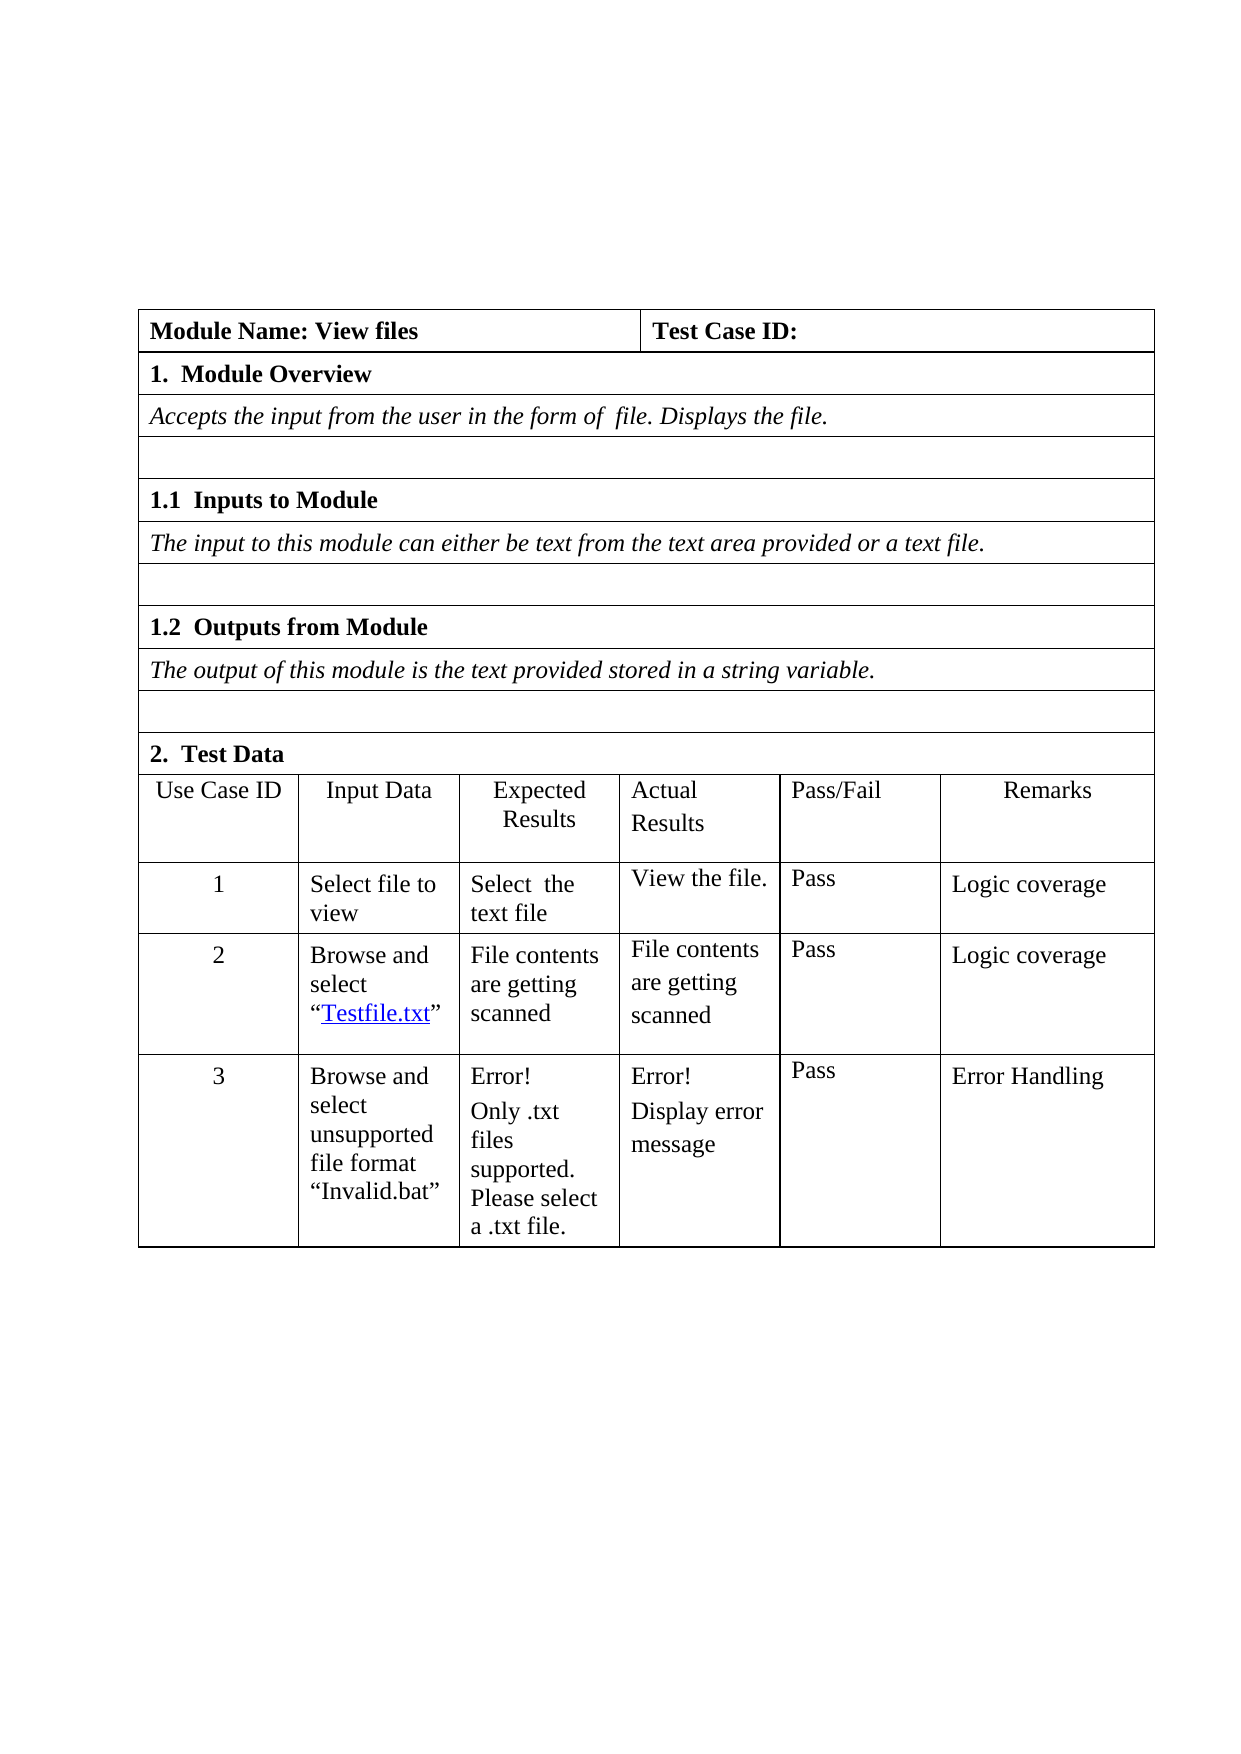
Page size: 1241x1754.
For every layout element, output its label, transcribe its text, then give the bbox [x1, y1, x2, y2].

table_cell Browse and select unsupported file format “Invalid.bat” [299, 1055, 459, 1246]
table_cell 2. Test Data [139, 733, 1154, 774]
table_cell View the file. [620, 863, 779, 933]
table_cell Remarks [941, 775, 1154, 862]
table_cell [139, 437, 1154, 478]
table_cell Error! Only .txt files supported. Please select a .txt file. [460, 1055, 619, 1246]
table_cell Input Data [299, 775, 459, 862]
table_cell [139, 564, 1154, 605]
table_cell The input to this module can either be text from the text area provided or a text file. [139, 522, 1154, 563]
table_cell 1 [139, 863, 298, 933]
table_cell Error Handling [941, 1055, 1154, 1246]
table_header Module Name: View files [139, 310, 640, 351]
table_cell File contents are getting scanned [620, 934, 779, 1054]
table_cell Error! Display error message [620, 1055, 779, 1246]
table_cell [139, 691, 1154, 732]
table_cell 1. Module Overview [139, 353, 1154, 394]
table_cell 1.1 Inputs to Module [139, 479, 1154, 521]
table_cell The output of this module is the text provided stored in a string variable. [139, 649, 1154, 690]
table_cell File contents are getting scanned [460, 934, 619, 1054]
table_header Test Case ID: [641, 310, 1154, 351]
table_cell Expected Results [460, 775, 619, 862]
table_cell Logic coverage [941, 934, 1154, 1054]
table_cell Pass [781, 863, 940, 933]
table_cell Use Case ID [139, 775, 298, 862]
table_cell Actual Results [620, 775, 779, 862]
table_cell 3 [139, 1055, 298, 1246]
table_cell Pass [781, 934, 940, 1054]
table_cell Pass/Fail [781, 775, 940, 862]
table_cell 2 [139, 934, 298, 1054]
table_cell Logic coverage [941, 863, 1154, 933]
table_cell 1.2 Outputs from Module [139, 606, 1154, 647]
table_cell Select file to view [299, 863, 459, 933]
table_cell Select the text file [460, 863, 619, 933]
table_cell Browse and select “Testfile.txt” [299, 934, 459, 1054]
table_cell Accepts the input from the user in the form of file. Displays the file. [139, 395, 1154, 436]
table_cell Pass [781, 1055, 940, 1246]
